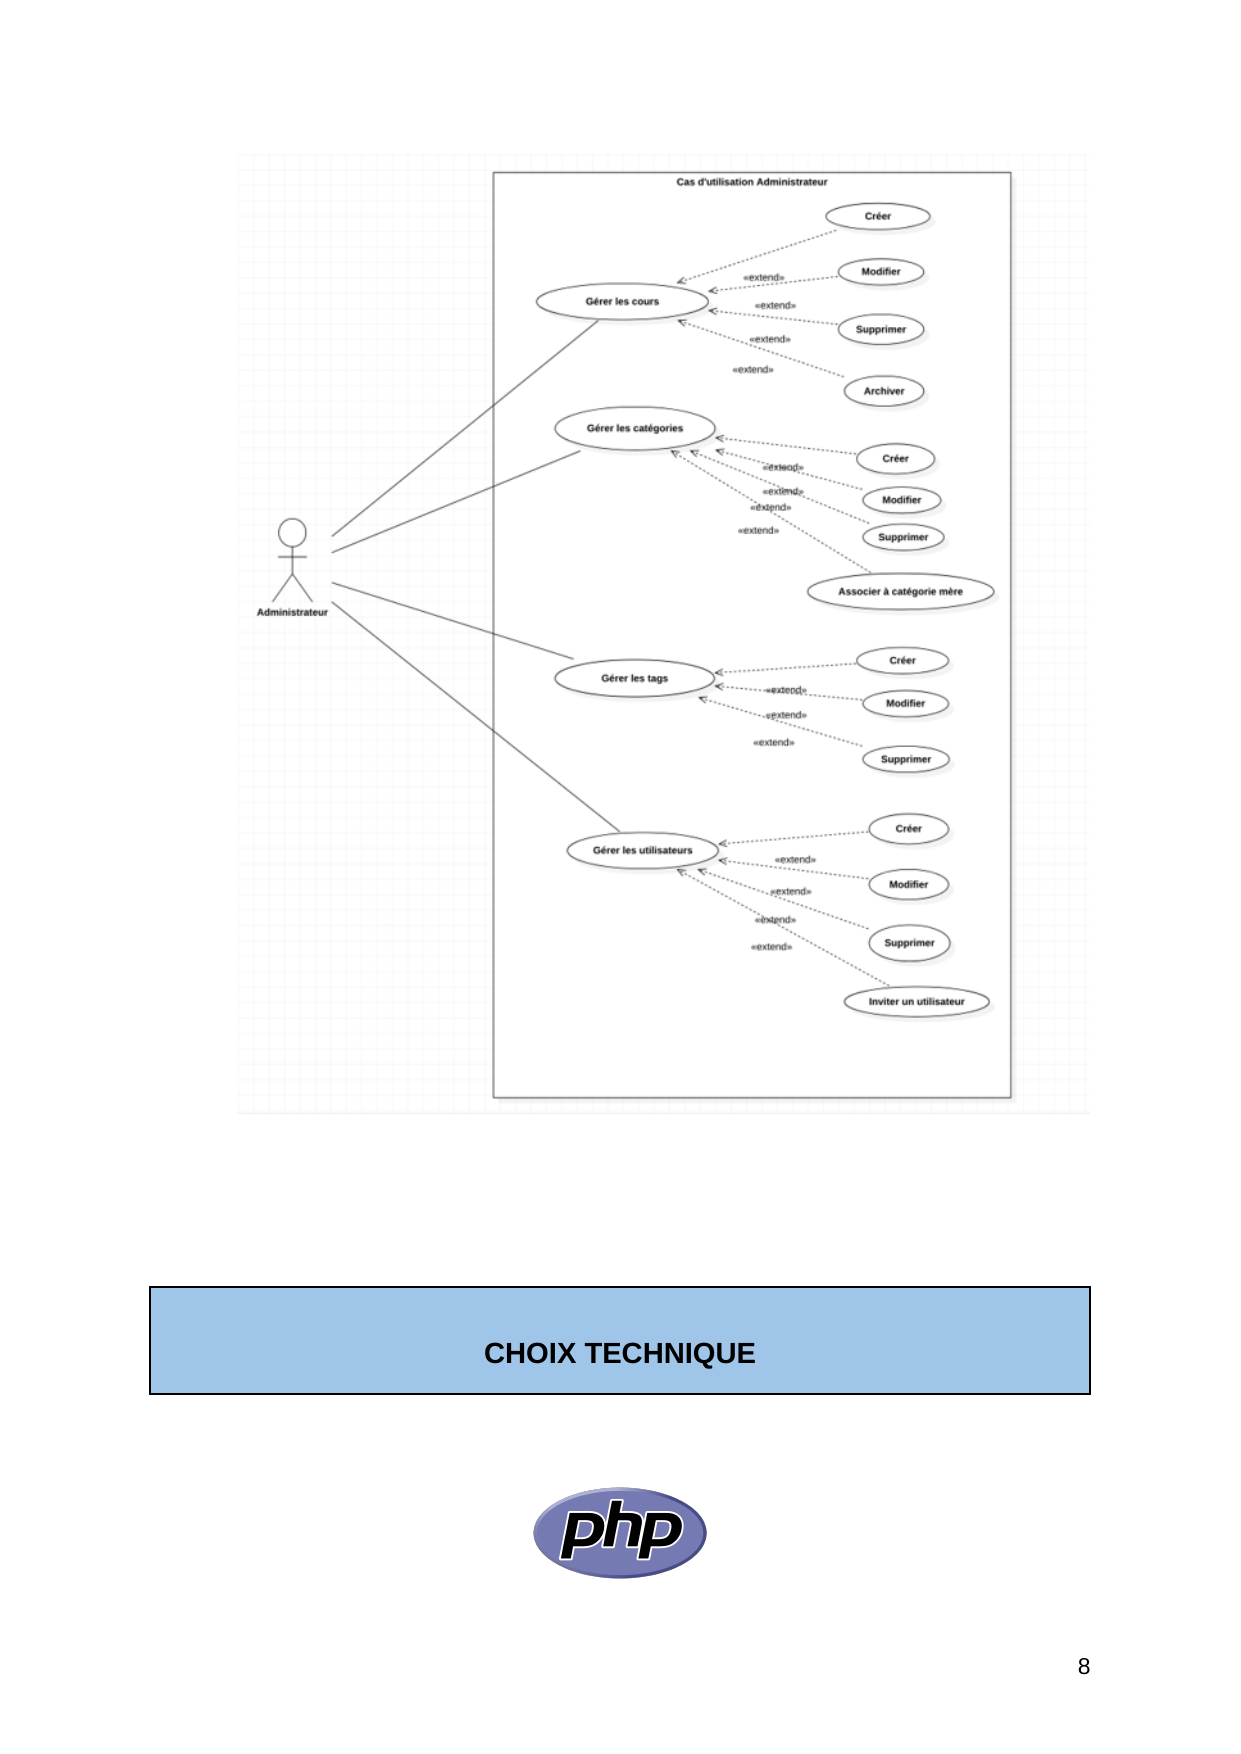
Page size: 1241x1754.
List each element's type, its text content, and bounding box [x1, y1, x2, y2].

table_header CHOIX TECHNIQUE [151, 1288, 1089, 1393]
picture [531, 1485, 709, 1581]
picture [150, 150, 1091, 1132]
